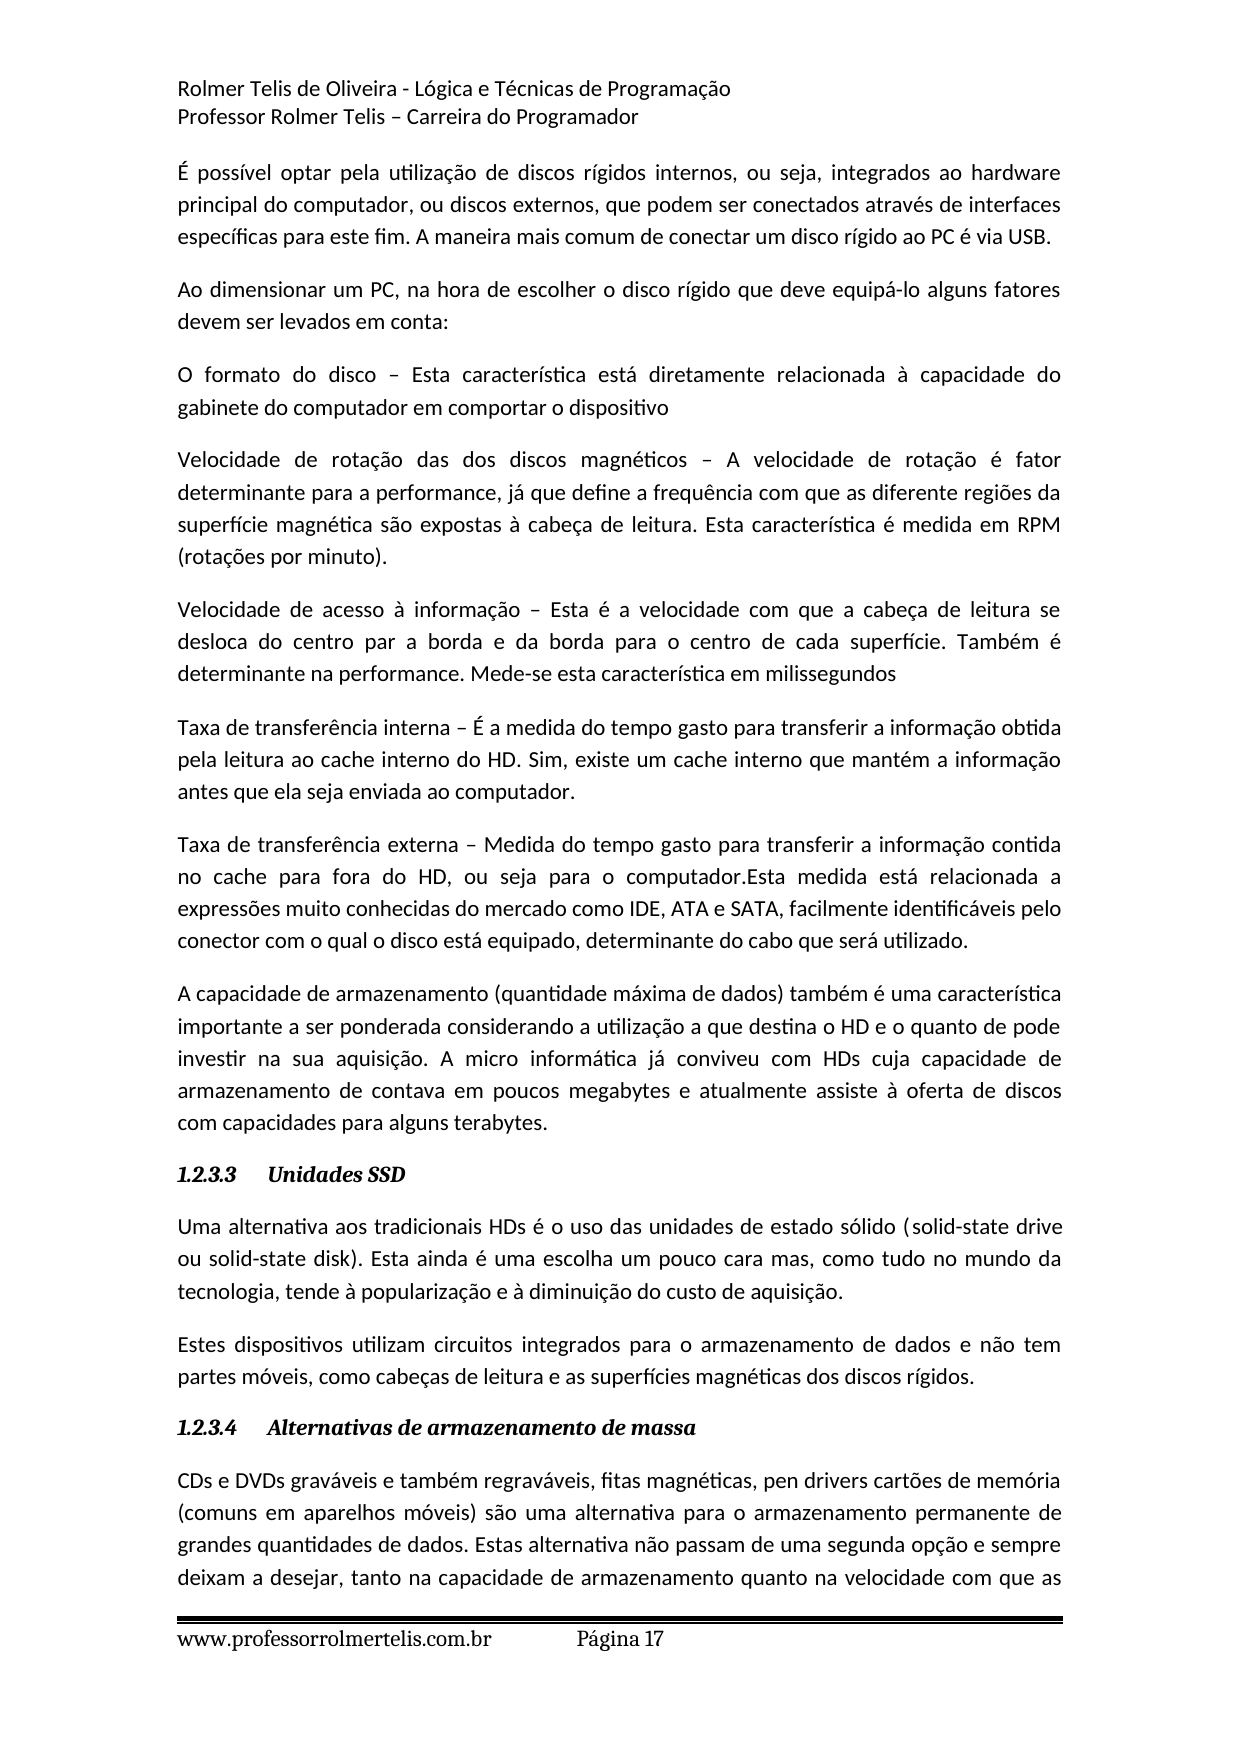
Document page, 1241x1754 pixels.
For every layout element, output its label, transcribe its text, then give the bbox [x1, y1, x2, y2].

text CDs e DVDs graváveis e também regraváveis, fitas magnéticas, pen drivers cartões de memória (comuns em aparelhos móveis) são uma alternativa para o armazenamento permanente de grandes quantidades de dados. Estas alternativa não passam de uma segunda opção e sempre deixam a desejar, tanto na capacidade de armazenamento quanto na velocidade com que as [177, 1466, 1063, 1591]
text A capacidade de armazenamento (quantidade máxima de dados) também é uma característica importante a ser ponderada considerando a utilização a que destina o HD e o quanto de pode investir na sua aquisição. A micro informática já conviveu com HDs cuja capacidade de armazenamento de contava em poucos megabytes e atualmente assiste à oferta de discos com capacidades para alguns terabytes. [177, 979, 1063, 1136]
subtitle Unidades SSD [177, 1161, 1063, 1188]
text Ao dimensionar um PC, na hora de escolher o disco rígido que deve equipá-lo alguns fatores devem ser levados em conta: [177, 275, 1063, 335]
text Velocidade de acesso à informação – Esta é a velocidade com que a cabeça de leitura se desloca do centro par a borda e da borda para o centro de cada superfície. Também é determinante na performance. Mede-se esta característica em milissegundos [177, 595, 1063, 688]
text Velocidade de rotação das dos discos magnéticos – A velocidade de rotação é fator determinante para a performance, já que define a frequência com que as diferente regiões da superfície magnética são expostas à cabeça de leitura. Esta característica é medida em RPM (rotações por minuto). [177, 446, 1063, 570]
text Estes dispositivos utilizam circuitos integrados para o armazenamento de dados e não tem partes móveis, como cabeças de leitura e as superfícies magnéticas dos discos rígidos. [177, 1330, 1063, 1390]
text É possível optar pela utilização de discos rígidos internos, ou seja, integrados ao hardware principal do computador, ou discos externos, que podem ser conectados através de interfaces específicas para este fim. A maneira mais comum de conectar um disco rígido ao PC é via USB. [177, 158, 1063, 250]
text Uma alternativa aos tradicionais HDs é o uso das unidades de estado sólido (solid-state drive ou solid-state disk). Esta ainda é uma escolha um pouco cara mas, como tudo no mundo da tecnologia, tende à popularização e à diminuição do custo de aquisição. [177, 1212, 1063, 1305]
subtitle Alternativas de armazenamento de massa [177, 1415, 1063, 1441]
text O formato do disco – Esta característica está diretamente relacionada à capacidade do gabinete do computador em comportar o dispositivo [177, 360, 1063, 421]
text Taxa de transferência interna – É a medida do tempo gasto para transferir a informação obtida pela leitura ao cache interno do HD. Sim, existe um cache interno que mantém a informação antes que ela seja enviada ao computador. [177, 713, 1063, 805]
text Taxa de transferência externa – Medida do tempo gasto para transferir a informação contida no cache para fora do HD, ou seja para o computador.Esta medida está relacionada a expressões muito conhecidas do mercado como IDE, ATA e SATA, facilmente identificáveis pelo conector com o qual o disco está equipado, determinante do cabo que será utilizado. [177, 830, 1063, 954]
